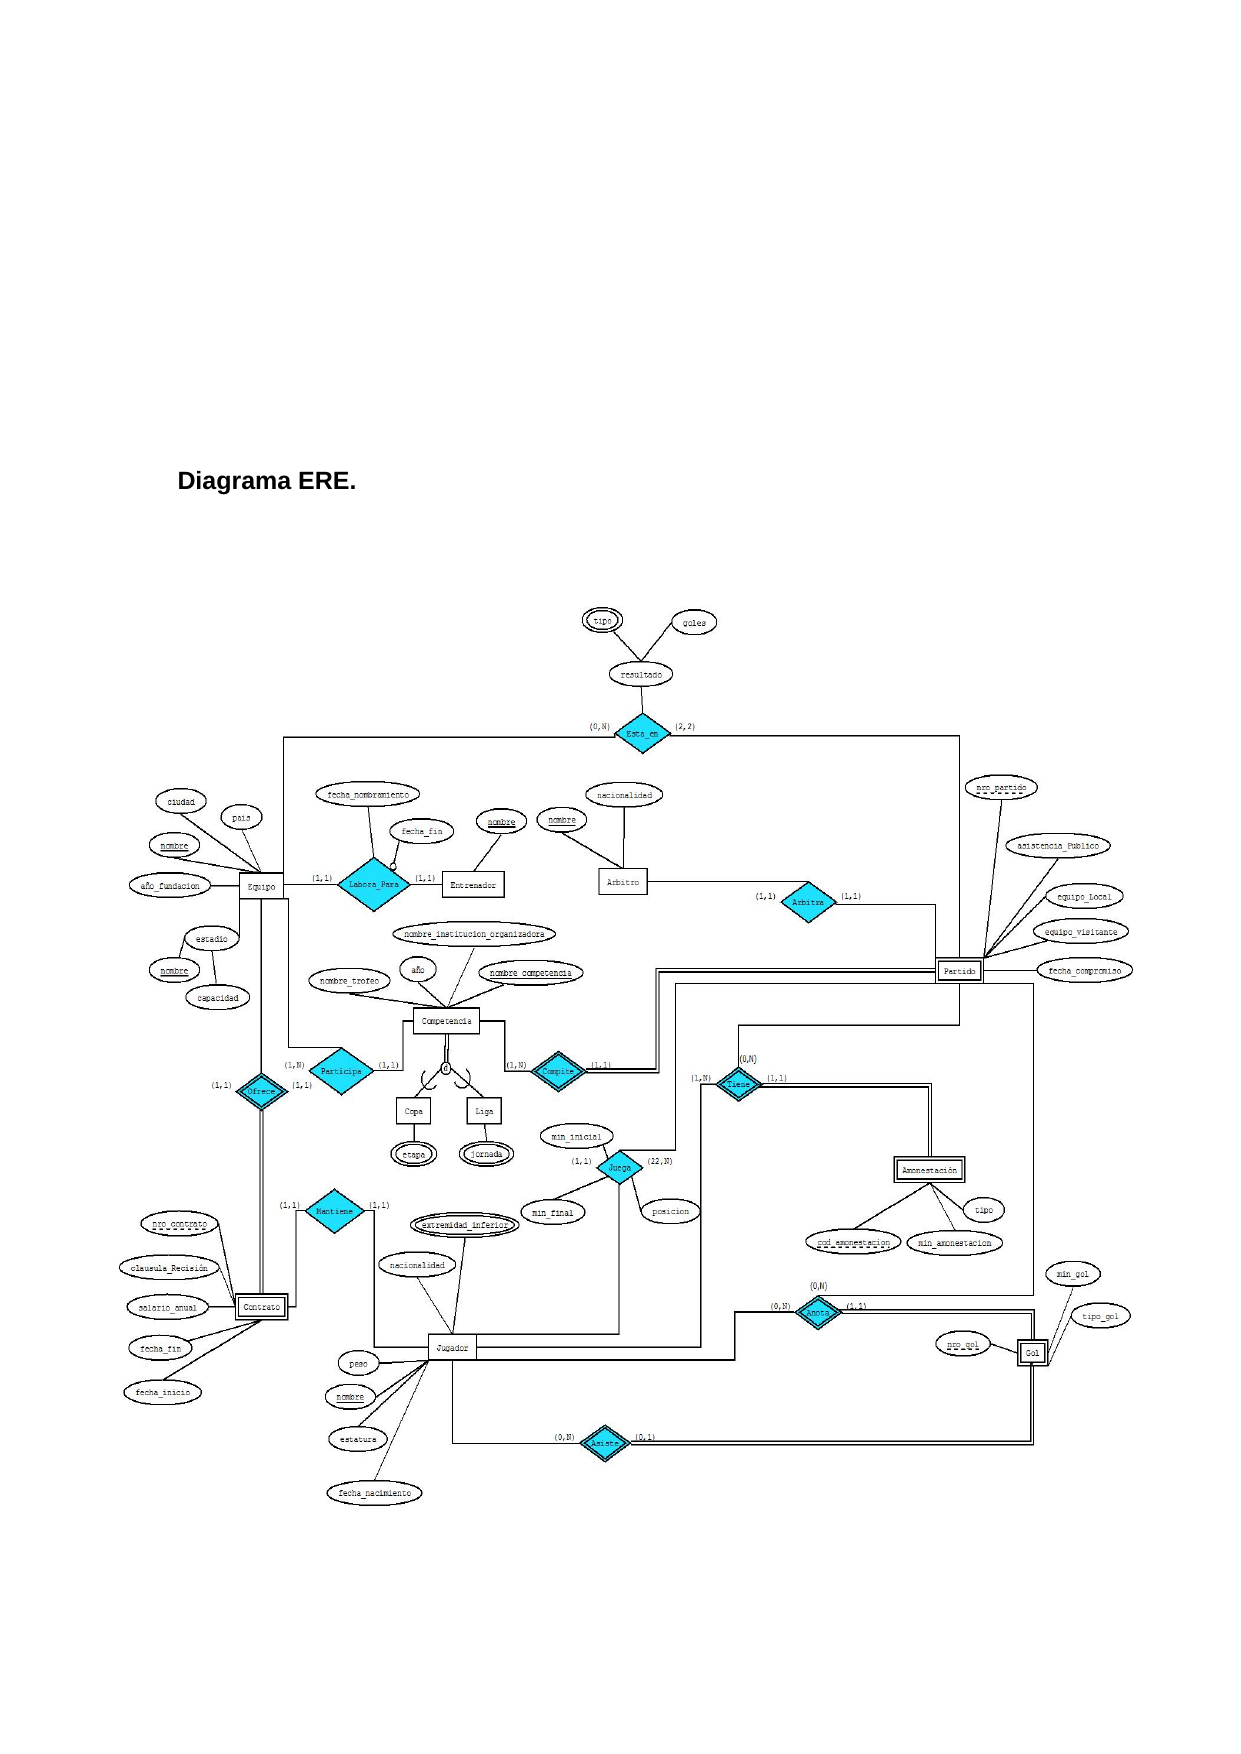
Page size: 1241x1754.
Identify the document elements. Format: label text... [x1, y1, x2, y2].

text Diagrama ERE. [177, 466, 1063, 494]
